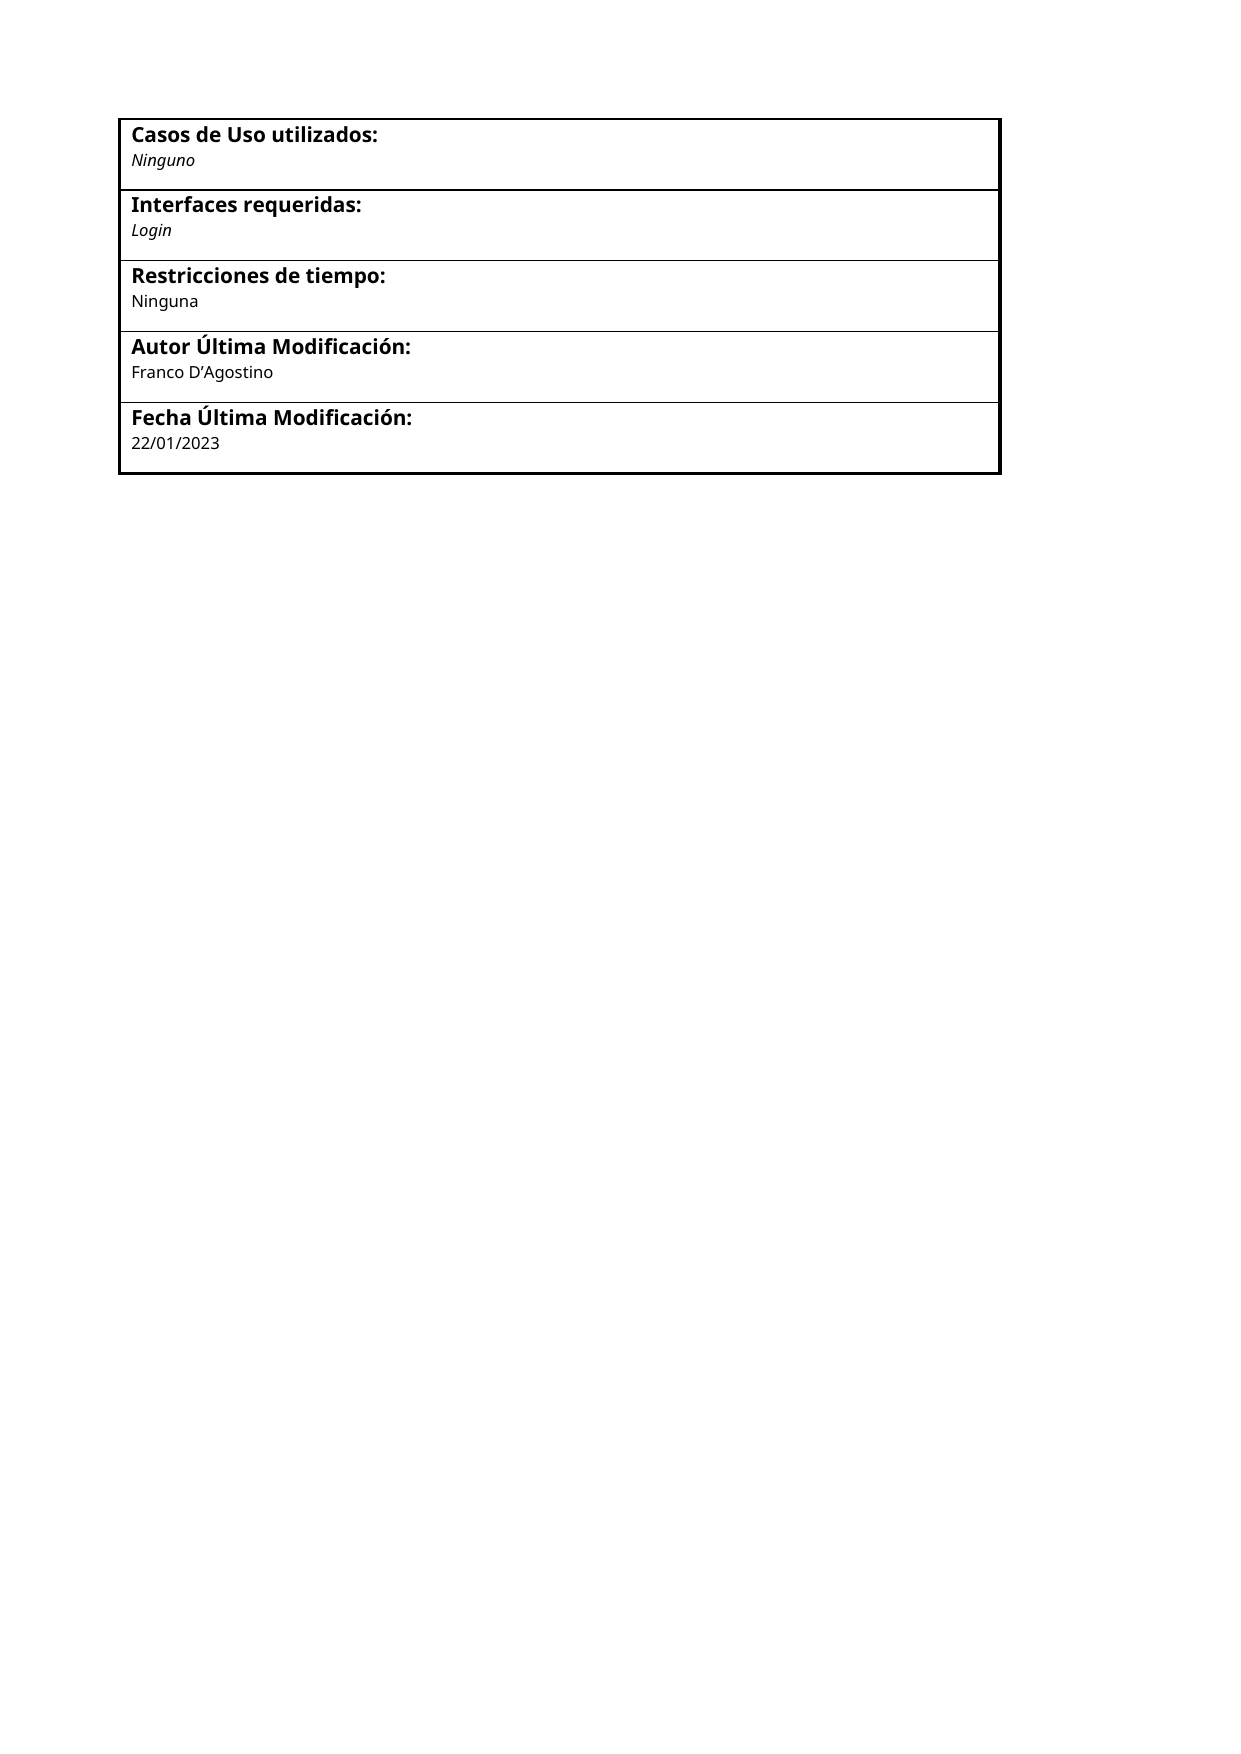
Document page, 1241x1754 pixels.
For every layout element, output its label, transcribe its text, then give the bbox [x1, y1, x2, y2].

table_cell Casos de Uso utilizados: Ninguno [121, 120, 998, 189]
table_cell Restricciones de tiempo: Ninguna [121, 261, 998, 331]
table_cell Fecha Última Modificación: 22/01/2023 [121, 403, 998, 472]
table_cell Autor Última Modificación: Franco D’Agostino [121, 332, 998, 401]
table_cell Interfaces requeridas: Login [121, 191, 998, 260]
